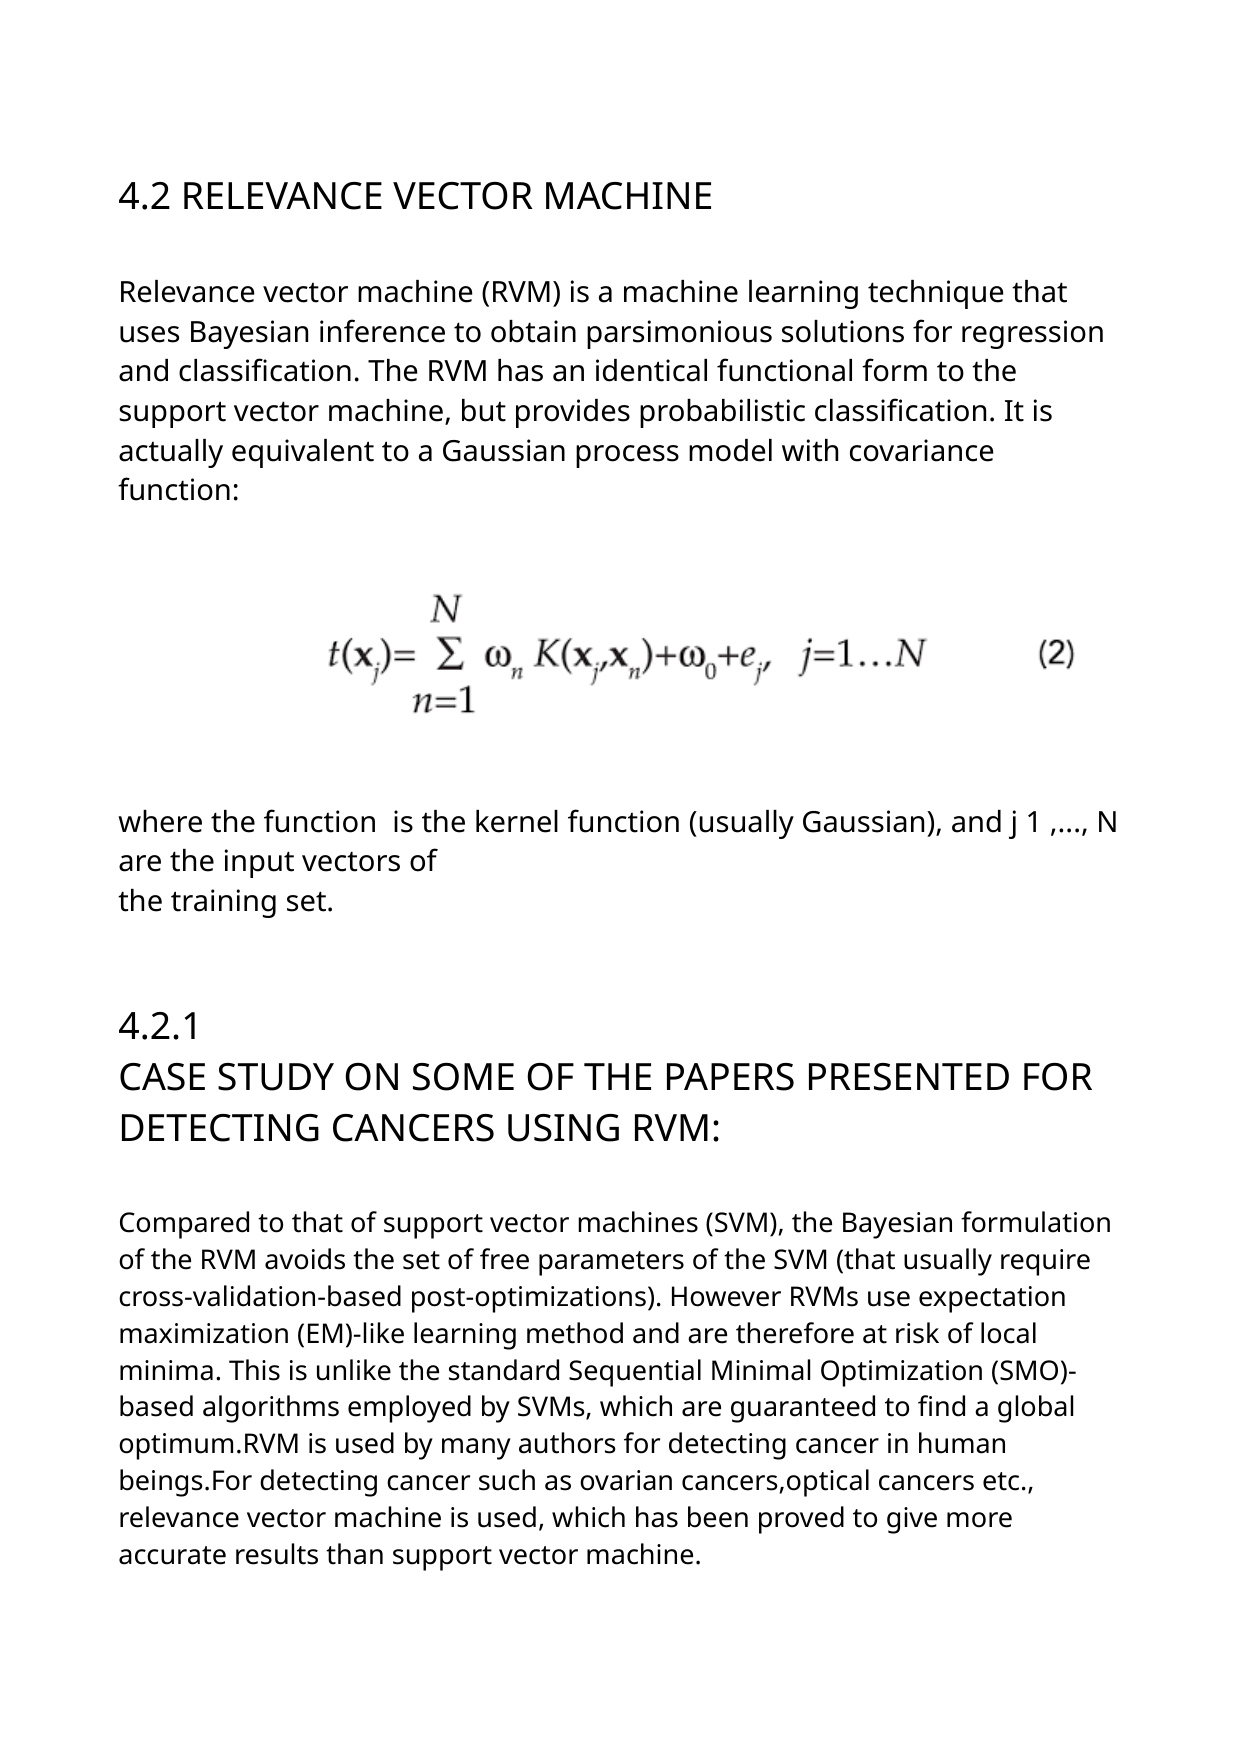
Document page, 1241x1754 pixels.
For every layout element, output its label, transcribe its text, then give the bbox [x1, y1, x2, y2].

text Compared to that of support vector machines (SVM), the Bayesian formulation of the RVM avoids the set of free parameters of the SVM (that usually require cross-validation-based post-optimizations). However RVMs use expectation maximization (EM)-like learning method and are therefore at risk of local minima. This is unlike the standard Sequential Minimal Optimization (SMO)-based algorithms employed by SVMs, which are guaranteed to find a global optimum.RVM is used by many authors for detecting cancer in human beings.For detecting cancer such as ovarian cancers,optical cancers etc., relevance vector machine is used, which has been proved to give more accurate results than support vector machine. [118, 1203, 1122, 1572]
text 4.2 RELEVANCE VECTOR MACHINE [118, 169, 1122, 220]
text CASE STUDY ON SOME OF THE PAPERS PRESENTED FOR DETECTING CANCERS USING RVM: [118, 1050, 1122, 1152]
text 4.2.1 [118, 999, 1122, 1050]
text the training set. [118, 880, 1122, 920]
text Relevance vector machine (RVM) is a machine learning technique that uses Bayesian inference to obtain parsimonious solutions for regression and classification. The RVM has an identical functional form to the support vector machine, but provides probabilistic classification. It is actually equivalent to a Gaussian process model with covariance function: [118, 271, 1122, 509]
text where the function is the kernel function (usually Gaussian), and j 1 ,..., N are the input vectors of [118, 801, 1122, 880]
picture [160, 588, 1081, 722]
